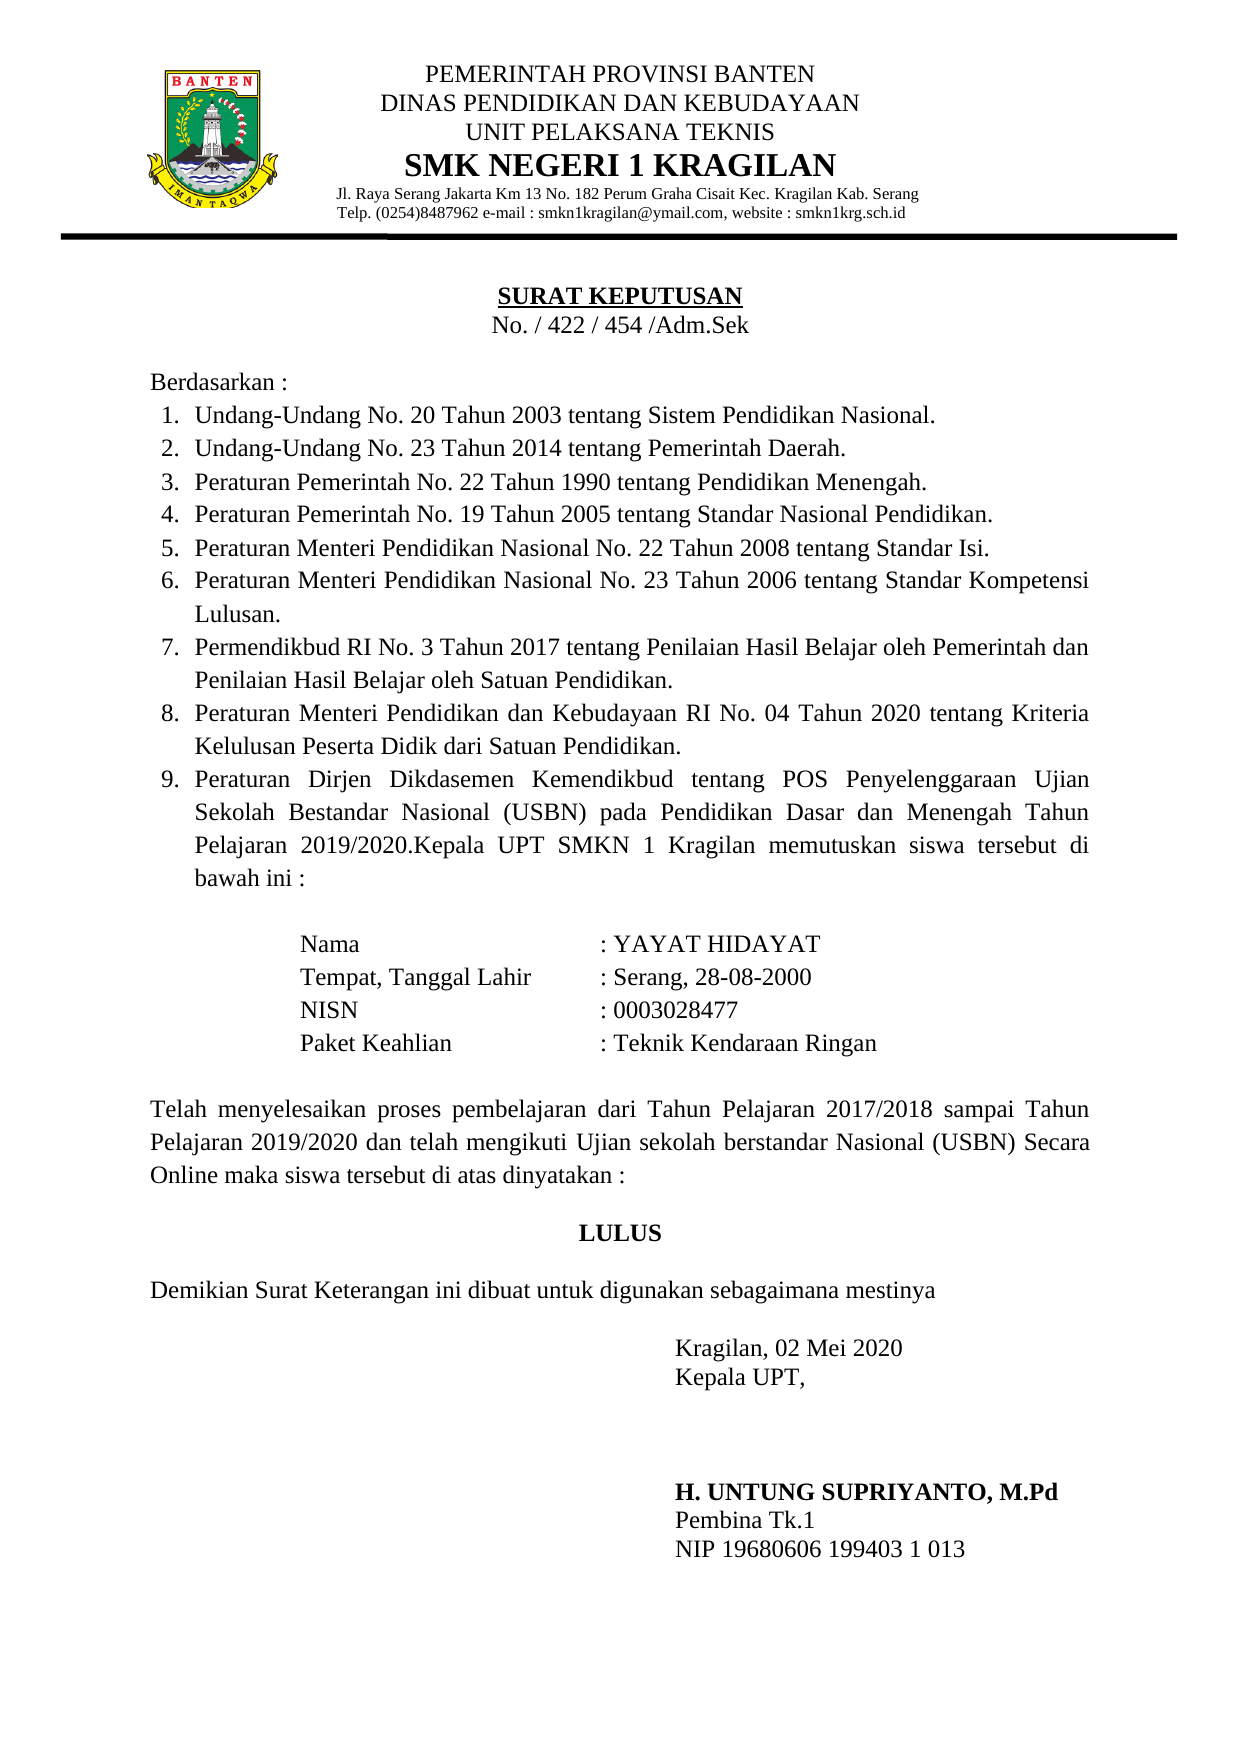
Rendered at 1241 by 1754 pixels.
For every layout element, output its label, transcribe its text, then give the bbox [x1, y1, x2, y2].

text Nama : YAYAT HIDAYAT [150, 929, 1090, 958]
text No. / 422 / 454 /Adm.Sek [150, 310, 1090, 339]
text SURAT KEPUTUSAN [150, 281, 1090, 310]
text Pembina Tk.1 [150, 1506, 1090, 1534]
picture [146, 70, 279, 208]
text NISN : 0003028477 [150, 995, 1090, 1024]
list Peraturan Pemerintah No. 19 Tahun 2005 tentang Standar Nasional Pendidikan. [179, 499, 1090, 528]
text Paket Keahlian : Teknik Kendaraan Ringan [150, 1028, 1090, 1057]
list Peraturan Menteri Pendidikan Nasional No. 22 Tahun 2008 tentang Standar Isi. [179, 533, 1090, 561]
text Berdasarkan : [150, 367, 1090, 396]
list Undang-Undang No. 23 Tahun 2014 tentang Pemerintah Daerah. [179, 433, 1090, 462]
text LULUS [150, 1218, 1090, 1247]
list Peraturan Menteri Pendidikan dan Kebudayaan RI No. 04 Tahun 2020 tentang Kriteria Kelulusan Peserta Didik dari Satuan Pendidikan. [179, 698, 1090, 759]
text Tempat, Tanggal Lahir : Serang, 28-08-2000 [150, 962, 1090, 991]
list Peraturan Dirjen Dikdasemen Kemendikbud tentang POS Penyelenggaraan Ujian Sekolah Bestandar Nasional (USBN) pada Pendidikan Dasar dan Menengah Tahun Pelajaran 2019/2020.Kepala UPT SMKN 1 Kragilan memutuskan siswa tersebut di bawah ini : [179, 764, 1090, 892]
list Peraturan Pemerintah No. 22 Tahun 1990 tentang Pendidikan Menengah. [179, 467, 1090, 495]
text Kepala UPT, [150, 1362, 1090, 1391]
list Permendikbud RI No. 3 Tahun 2017 tentang Penilaian Hasil Belajar oleh Pemerintah dan Penilaian Hasil Belajar oleh Satuan Pendidikan. [179, 632, 1090, 693]
text Telah menyelesaikan proses pembelajaran dari Tahun Pelajaran 2017/2018 sampai Tahun Pelajaran 2019/2020 dan telah mengikuti Ujian sekolah berstandar Nasional (USBN) Secara Online maka siswa tersebut di atas dinyatakan : [150, 1094, 1090, 1189]
text H. UNTUNG SUPRIYANTO, M.Pd [150, 1477, 1090, 1506]
list Undang-Undang No. 20 Tahun 2003 tentang Sistem Pendidikan Nasional. [179, 401, 1090, 429]
text Kragilan, 02 Mei 2020 [150, 1333, 1090, 1362]
text NIP 19680606 199403 1 013 [150, 1534, 1090, 1563]
text Demikian Surat Keterangan ini dibuat untuk digunakan sebagaimana mestinya [150, 1276, 1090, 1304]
list Peraturan Menteri Pendidikan Nasional No. 23 Tahun 2006 tentang Standar Kompetensi Lulusan. [179, 566, 1090, 627]
